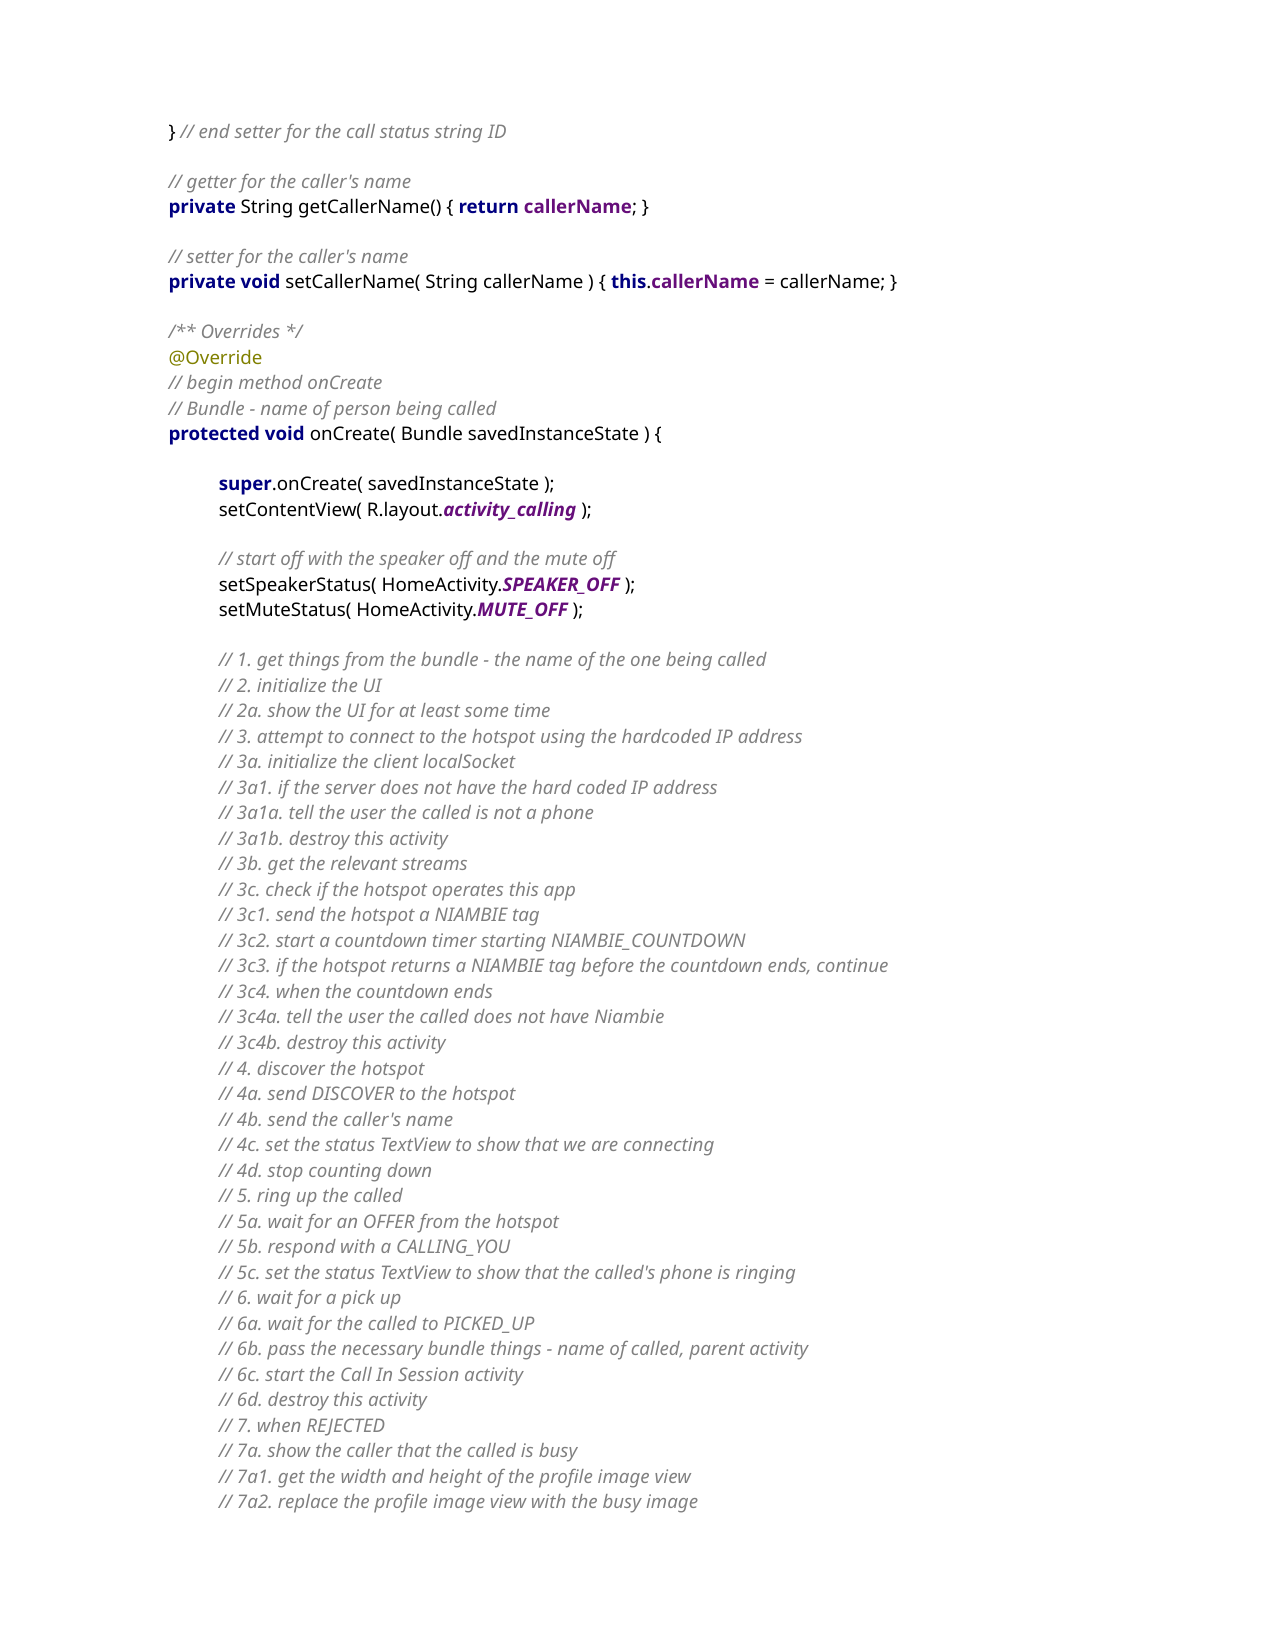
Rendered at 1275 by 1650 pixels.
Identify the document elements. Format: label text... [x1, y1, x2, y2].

text // 2a. show the UI for at least some time [118, 698, 1157, 723]
text // 6b. pass the necessary bundle things - name of called, parent activity [118, 1336, 1157, 1361]
text // 3a1a. tell the user the called is not a phone [118, 800, 1157, 825]
text // 4c. set the status TextView to show that we are connecting [118, 1131, 1157, 1157]
text // 6. wait for a pick up [118, 1284, 1157, 1310]
text // 2. initialize the UI [118, 672, 1157, 698]
text // 3c. check if the hotspot operates this app [118, 876, 1157, 902]
text // 7a1. get the width and height of the profile image view [118, 1463, 1157, 1489]
text // 7a2. replace the profile image view with the busy image [118, 1489, 1157, 1514]
text // 1. get things from the bundle - the name of the one being called [118, 647, 1157, 672]
text // 4a. send DISCOVER to the hotspot [118, 1080, 1157, 1106]
text // 3a1b. destroy this activity [118, 825, 1157, 851]
text // 3c1. send the hotspot a NIAMBIE tag [118, 902, 1157, 927]
text setContentView( R.layout.activity_calling ); [118, 496, 1157, 521]
text // 5. ring up the called [118, 1182, 1157, 1208]
text // 6c. start the Call In Session activity [118, 1361, 1157, 1387]
text // 4b. send the caller's name [118, 1106, 1157, 1131]
text // 4. discover the hotspot [118, 1055, 1157, 1080]
text // 6d. destroy this activity [118, 1387, 1157, 1412]
text setSpeakerStatus( HomeActivity.SPEAKER_OFF ); [118, 571, 1157, 597]
text // 7a. show the caller that the called is busy [118, 1438, 1157, 1463]
text // Bundle - name of person being called [118, 395, 1157, 421]
text // 3a1. if the server does not have the hard coded IP address [118, 774, 1157, 800]
text // 3c4b. destroy this activity [118, 1029, 1157, 1055]
text } // end setter for the call status string ID [118, 118, 1157, 144]
text // start off with the speaker off and the mute off [118, 546, 1157, 571]
text @Override [118, 344, 1157, 369]
text // 3c2. start a countdown timer starting NIAMBIE_COUNTDOWN [118, 927, 1157, 953]
text /** Overrides */ [118, 318, 1157, 344]
text // 3a. initialize the client localSocket [118, 749, 1157, 774]
text // 3c4a. tell the user the called does not have Niambie [118, 1004, 1157, 1029]
text protected void onCreate( Bundle savedInstanceState ) { [118, 421, 1157, 446]
text // 5c. set the status TextView to show that the called's phone is ringing [118, 1259, 1157, 1284]
text setMuteStatus( HomeActivity.MUTE_OFF ); [118, 597, 1157, 622]
text super.onCreate( savedInstanceState ); [118, 470, 1157, 496]
text // 6a. wait for the called to PICKED_UP [118, 1310, 1157, 1336]
text // 3c4. when the countdown ends [118, 978, 1157, 1004]
text // 5b. respond with a CALLING_YOU [118, 1233, 1157, 1259]
text // setter for the caller's name [118, 243, 1157, 269]
text // 4d. stop counting down [118, 1157, 1157, 1182]
text private String getCallerName() { return callerName; } [118, 193, 1157, 219]
text private void setCallerName( String callerName ) { this.callerName = callerName; } [118, 269, 1157, 294]
text // 7. when REJECTED [118, 1412, 1157, 1438]
text // 3b. get the relevant streams [118, 851, 1157, 876]
text // 3c3. if the hotspot returns a NIAMBIE tag before the countdown ends, continue [118, 953, 1157, 978]
text // getter for the caller's name [118, 168, 1157, 193]
text // 5a. wait for an OFFER from the hotspot [118, 1208, 1157, 1233]
text // 3. attempt to connect to the hotspot using the hardcoded IP address [118, 723, 1157, 749]
text // begin method onCreate [118, 369, 1157, 395]
